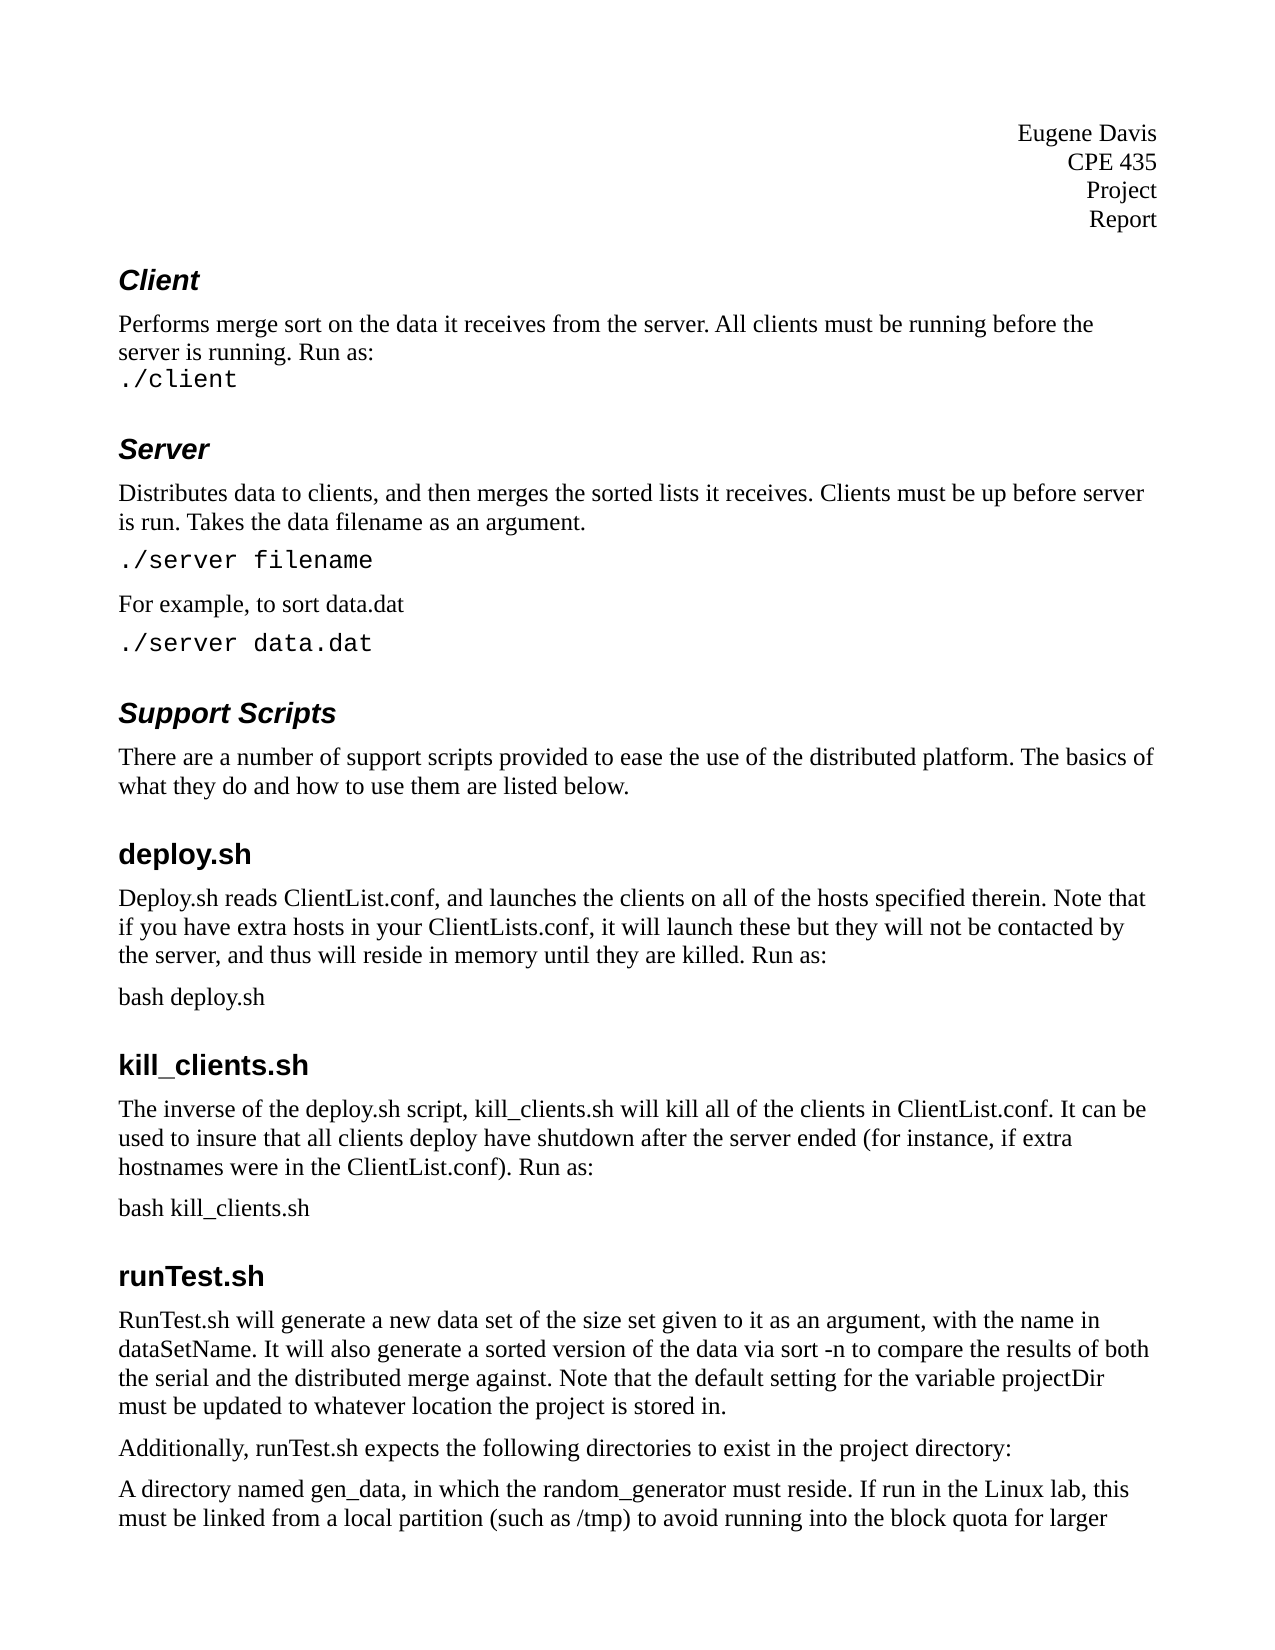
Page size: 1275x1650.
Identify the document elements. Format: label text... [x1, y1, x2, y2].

text Performs merge sort on the data it receives from the server. All clients must be running before the server is running. Run as: ./client [118, 309, 1157, 394]
subtitle Server [118, 432, 1157, 466]
subtitle Support Scripts [118, 696, 1157, 729]
subtitle deploy.sh [118, 837, 1157, 871]
text The inverse of the deploy.sh script, kill_clients.sh will kill all of the clients in ClientList.conf. It can be used to insure that all clients deploy have shutdown after the server ended (for instance, if extra hostnames were in the ClientList.conf). Run as: [118, 1094, 1157, 1180]
subtitle Client [118, 263, 1157, 296]
text bash kill_clients.sh [118, 1193, 1157, 1222]
text RunTest.sh will generate a new data set of the size set given to it as an argument, with the name in dataSetName. It will also generate a sorted version of the data via sort -n to compare the results of both the serial and the distributed merge against. Note that the default setting for the variable projectDir must be updated to whatever location the project is stored in. [118, 1305, 1157, 1420]
text A directory named gen_data, in which the random_generator must reside. If run in the Linux lab, this must be linked from a local partition (such as /tmp) to avoid running into the block quota for larger [118, 1474, 1157, 1531]
text Distributes data to clients, and then merges the sorted lists it receives. Clients must be up before server is run. Takes the data filename as an argument. [118, 478, 1157, 536]
text Deploy.sh reads ClientList.conf, and launches the clients on all of the hosts specified therein. Note that if you have extra hosts in your ClientLists.conf, it will launch these but they will not be contacted by the server, and thus will reside in memory until they are killed. Run as: [118, 883, 1157, 969]
text There are a number of support scripts provided to ease the use of the distributed platform. The basics of what they do and how to use them are listed below. [118, 742, 1157, 799]
text Additionally, runTest.sh expects the following directories to exist in the project directory: [118, 1433, 1157, 1461]
text ./server data.dat [118, 630, 1157, 658]
text ./server filename [118, 548, 1157, 576]
subtitle runTest.sh [118, 1259, 1157, 1293]
text For example, to sort data.dat [118, 589, 1157, 618]
subtitle kill_clients.sh [118, 1048, 1157, 1082]
text bash deploy.sh [118, 982, 1157, 1011]
